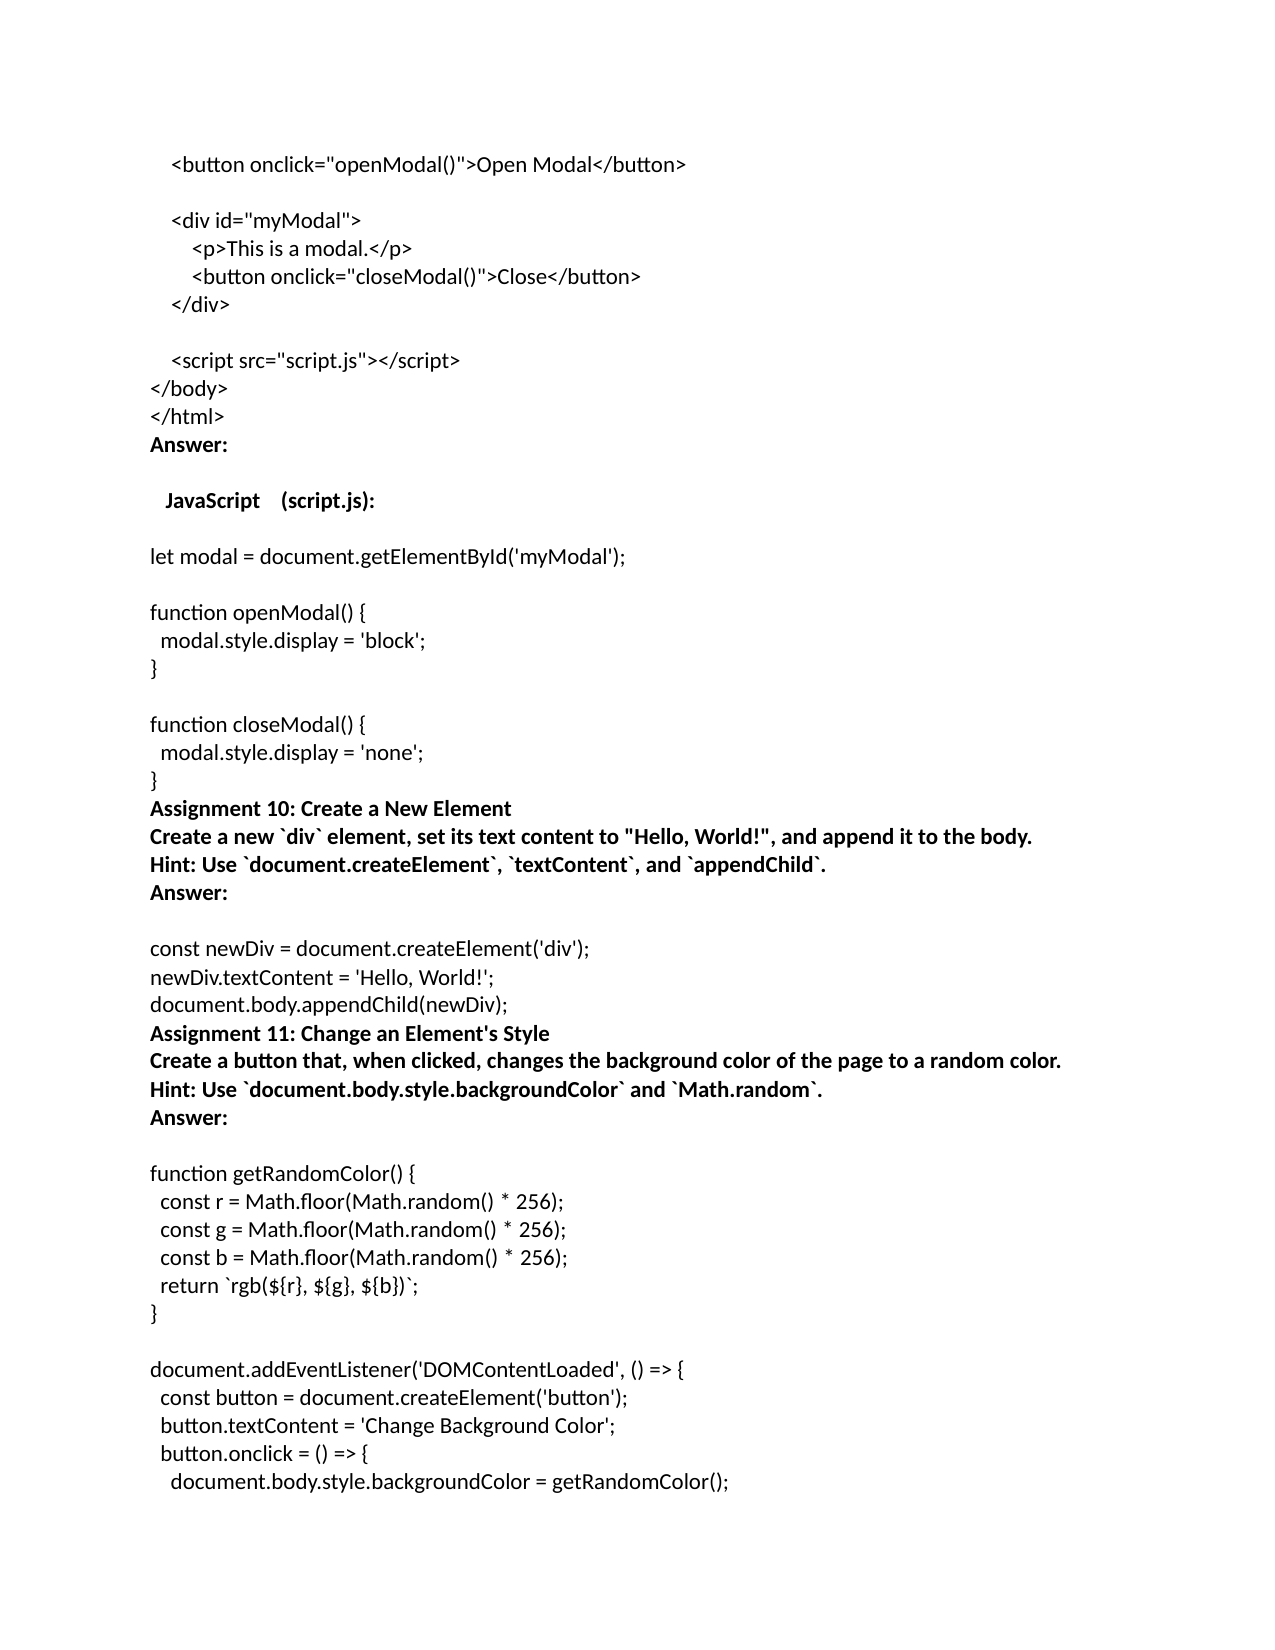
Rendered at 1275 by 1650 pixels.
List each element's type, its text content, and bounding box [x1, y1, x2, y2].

text const g = Math.floor(Math.random() * 256); [150, 1215, 1125, 1243]
text </body> [150, 374, 1125, 402]
text JavaScript (script.js): [150, 486, 1125, 514]
text Create a new `div` element, set its text content to "Hello, World!", and append it to the body. [150, 822, 1125, 851]
text function openModal() { [150, 598, 1125, 626]
text <script src="script.js"></script> [150, 346, 1125, 374]
text } [150, 766, 1125, 794]
text document.body.appendChild(newDiv); [150, 991, 1125, 1019]
text Assignment 10: Create a New Element [150, 794, 1125, 822]
text Answer: [150, 430, 1125, 458]
text document.addEventListener('DOMContentLoaded', () => { [150, 1355, 1125, 1383]
text function closeModal() { [150, 710, 1125, 738]
text const b = Math.floor(Math.random() * 256); [150, 1243, 1125, 1271]
text const r = Math.floor(Math.random() * 256); [150, 1187, 1125, 1215]
text const button = document.createElement('button'); [150, 1383, 1125, 1411]
text Answer: [150, 1103, 1125, 1131]
text button.onclick = () => { [150, 1439, 1125, 1467]
text <div id="myModal"> [150, 206, 1125, 234]
text Answer: [150, 878, 1125, 907]
text </div> [150, 290, 1125, 318]
text Create a button that, when clicked, changes the background color of the page to a random color. [150, 1047, 1125, 1075]
text } [150, 1299, 1125, 1327]
text newDiv.textContent = 'Hello, World!'; [150, 963, 1125, 991]
text } [150, 654, 1125, 682]
text document.body.style.backgroundColor = getRandomColor(); [150, 1467, 1125, 1495]
text const newDiv = document.createElement('div'); [150, 934, 1125, 963]
text <p>This is a modal.</p> [150, 234, 1125, 262]
text <button onclick="openModal()">Open Modal</button> [150, 150, 1125, 178]
text modal.style.display = 'block'; [150, 626, 1125, 654]
text modal.style.display = 'none'; [150, 738, 1125, 766]
text Hint: Use `document.createElement`, `textContent`, and `appendChild`. [150, 851, 1125, 878]
text function getRandomColor() { [150, 1159, 1125, 1187]
text <button onclick="closeModal()">Close</button> [150, 262, 1125, 290]
text Assignment 11: Change an Element's Style [150, 1019, 1125, 1047]
text let modal = document.getElementById('myModal'); [150, 542, 1125, 570]
text button.textContent = 'Change Background Color'; [150, 1411, 1125, 1439]
text </html> [150, 402, 1125, 430]
text Hint: Use `document.body.style.backgroundColor` and `Math.random`. [150, 1075, 1125, 1103]
text return `rgb(${r}, ${g}, ${b})`; [150, 1271, 1125, 1299]
